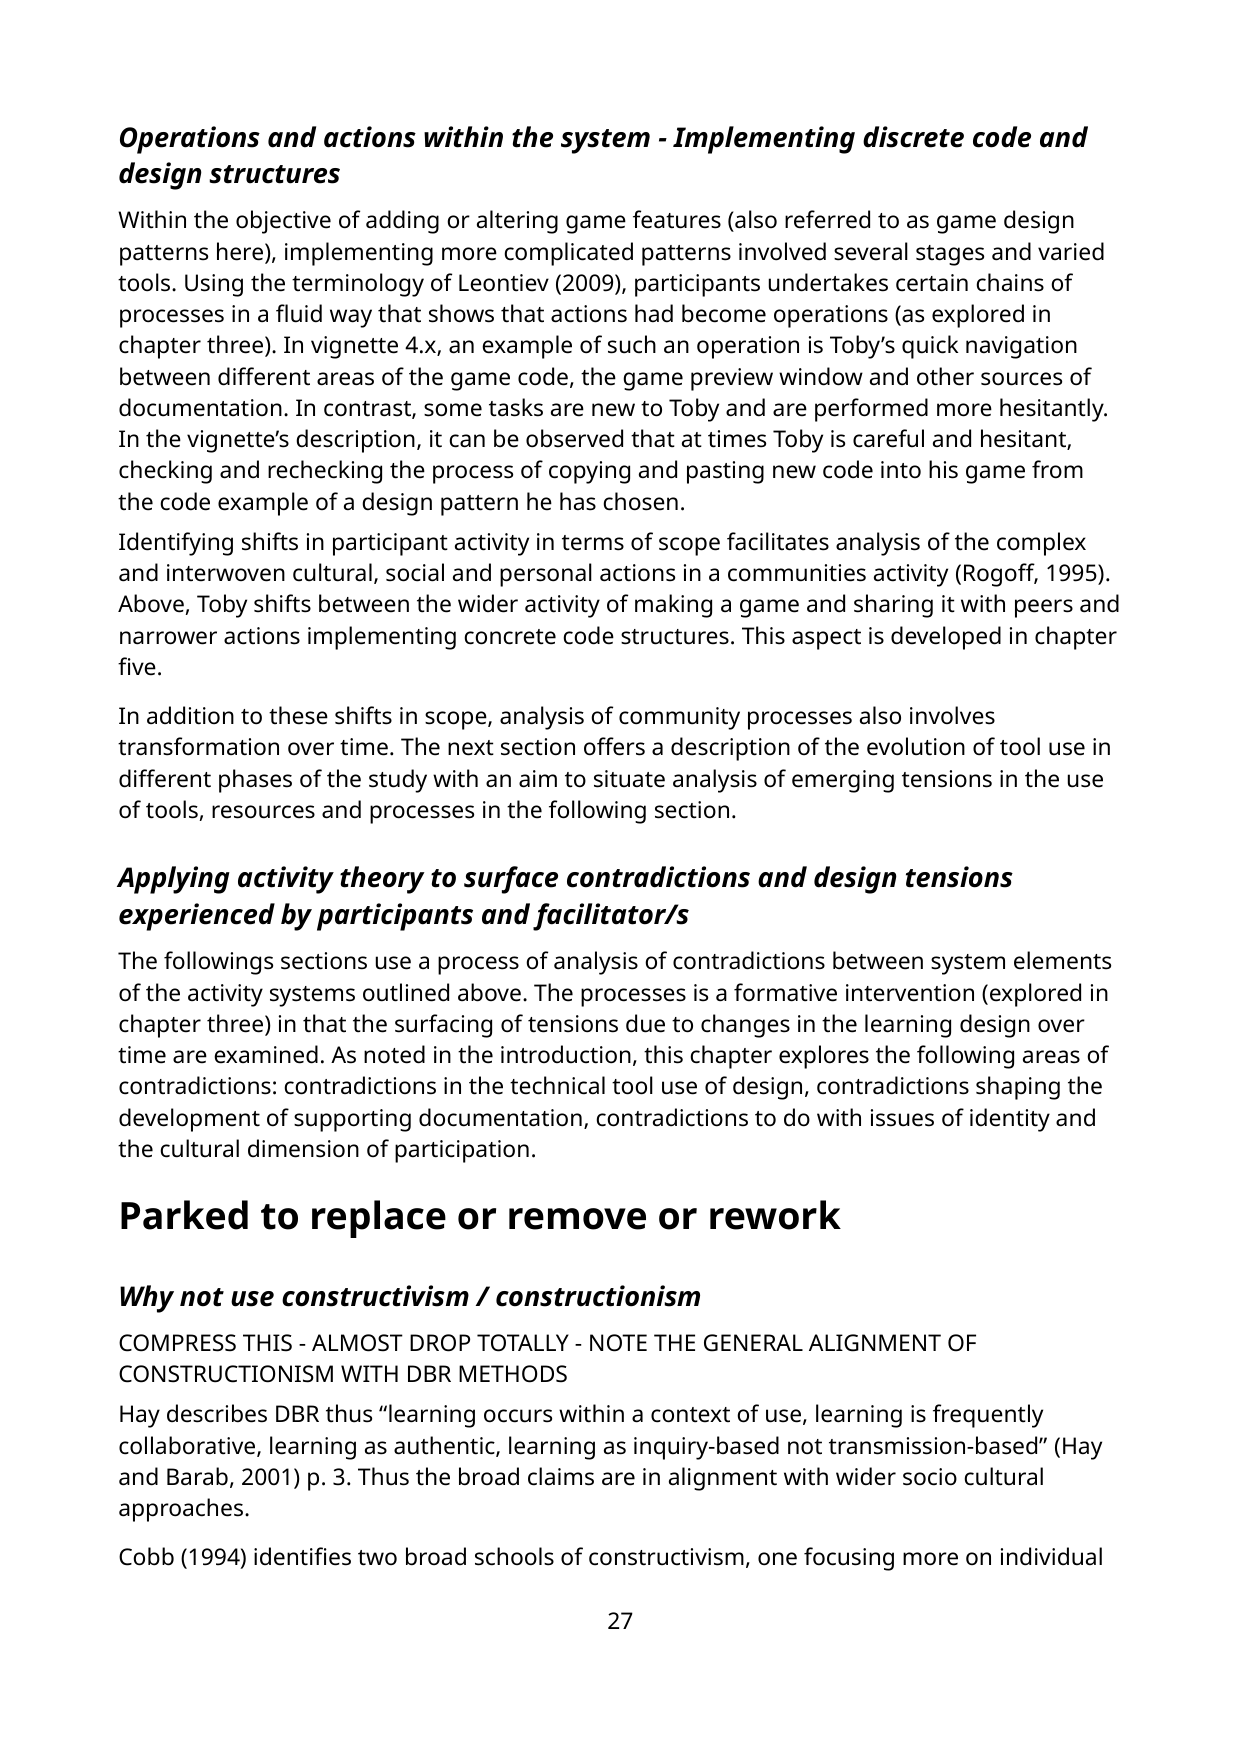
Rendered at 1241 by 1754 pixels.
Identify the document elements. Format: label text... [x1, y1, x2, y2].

text Within the objective of adding or altering game features (also referred to as game design patterns here), implementing more complicated patterns involved several stages and varied tools. Using the terminology of Leontiev (2009), participants undertakes certain chains of processes in a fluid way that shows that actions had become operations (as explored in chapter three). In vignette 4.x, an example of such an operation is Toby’s quick navigation between different areas of the game code, the game preview window and other sources of documentation. In contrast, some tasks are new to Toby and are performed more hesitantly. In the vignette’s description, it can be observed that at times Toby is careful and hesitant, checking and rechecking the process of copying and pasting new code into his game from the code example of a design pattern he has chosen. [118, 204, 1122, 517]
subtitle Why not use constructivism / constructionism [118, 1277, 1122, 1314]
text Identifying shifts in participant activity in terms of scope facilitates analysis of the complex and interwoven cultural, social and personal actions in a communities activity (Rogoff, 1995). Above, Toby shifts between the wider activity of making a game and sharing it with peers and narrower actions implementing concrete code structures. This aspect is developed in chapter five. [118, 526, 1122, 682]
subtitle Parked to replace or remove or rework [118, 1189, 1122, 1240]
subtitle Applying activity theory to surface contradictions and design tensions experienced by participants and facilitator/s [118, 859, 1122, 933]
text COMPRESS THIS - ALMOST DROP TOTALLY - NOTE THE GENERAL ALIGNMENT OF CONSTRUCTIONISM WITH DBR METHODS [118, 1327, 1122, 1389]
text In addition to these shifts in scope, analysis of community processes also involves transformation over time. The next section offers a description of the evolution of tool use in different phases of the study with an aim to situate analysis of emerging tensions in the use of tools, resources and processes in the following section. [118, 700, 1122, 825]
subtitle Operations and actions within the system - Implementing discrete code and design structures [118, 118, 1122, 192]
text Cobb (1994) identifies two broad schools of constructivism, one focusing more on individual [118, 1541, 1122, 1572]
text The followings sections use a process of analysis of contradictions between system elements of the activity systems outlined above. The processes is a formative intervention (explored in chapter three) in that the surfacing of tensions due to changes in the learning design over time are examined. As noted in the introduction, this chapter explores the following areas of contradictions: contradictions in the technical tool use of design, contradictions shaping the development of supporting documentation, contradictions to do with issues of identity and the cultural dimension of participation. [118, 945, 1122, 1164]
text Hay describes DBR thus “learning occurs within a context of use, learning is frequently collaborative, learning as authentic, learning as inquiry-based not transmission-based” (Hay and Barab, 2001) p. 3. Thus the broad claims are in alignment with wider socio cultural approaches. [118, 1398, 1122, 1523]
